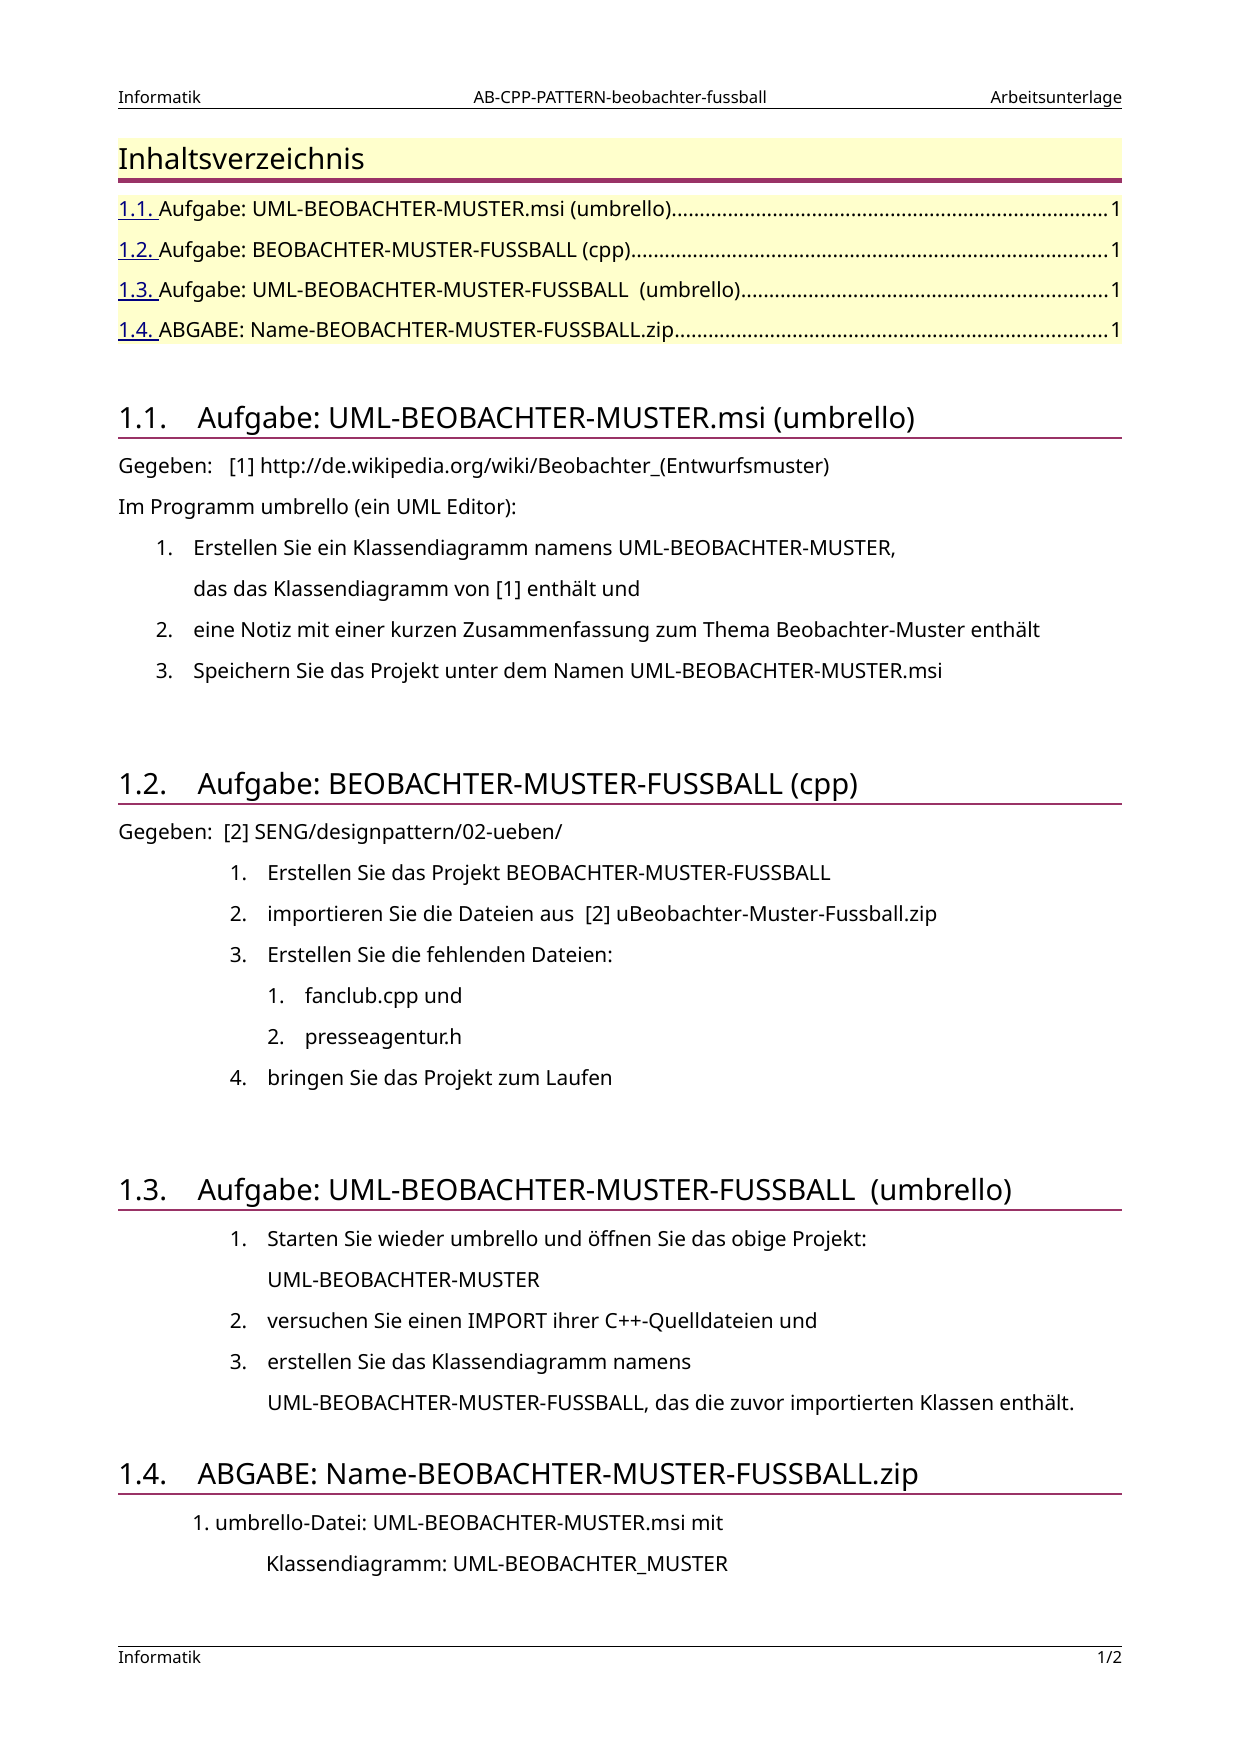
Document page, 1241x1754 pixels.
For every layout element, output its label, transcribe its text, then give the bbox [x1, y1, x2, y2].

list Erstellen Sie das Projekt BEOBACHTER-MUSTER-FUSSBALL [229, 858, 1122, 887]
subtitle Aufgabe: UML-BEOBACHTER-MUSTER-FUSSBALL (umbrello) [118, 1170, 1122, 1209]
list presseagentur.h [267, 1022, 1122, 1050]
text 1.3. Aufgabe: UML-BEOBACHTER-MUSTER-FUSSBALL (umbrello) 1 [118, 275, 1122, 303]
list UML-BEOBACHTER-MUSTER [229, 1265, 1122, 1293]
list erstellen Sie das Klassendiagramm namens [229, 1347, 1122, 1375]
text 1.1. Aufgabe: UML-BEOBACHTER-MUSTER.msi (umbrello) 1 [118, 194, 1122, 223]
text Gegeben: [2] SENG/designpattern/02-ueben/ [118, 817, 1122, 846]
list das das Klassendiagramm von [1] enthält und [156, 574, 1122, 603]
subtitle ABGABE: Name-BEOBACHTER-MUSTER-FUSSBALL.zip [118, 1454, 1122, 1493]
subtitle Aufgabe: BEOBACHTER-MUSTER-FUSSBALL (cpp) [118, 763, 1122, 803]
list Erstellen Sie ein Klassendiagramm namens UML-BEOBACHTER-MUSTER, [156, 533, 1122, 562]
text 1. umbrello-Datei: UML-BEOBACHTER-MUSTER.msi mit [118, 1508, 1122, 1536]
text Im Programm umbrello (ein UML Editor): [118, 492, 1122, 521]
text 1.4. ABGABE: Name-BEOBACHTER-MUSTER-FUSSBALL.zip 1 [118, 315, 1122, 344]
list UML-BEOBACHTER-MUSTER-FUSSBALL, das die zuvor importierten Klassen enthält. [229, 1388, 1122, 1416]
list fanclub.cpp und [267, 981, 1122, 1009]
list versuchen Sie einen IMPORT ihrer C++-Quelldateien und [229, 1306, 1122, 1334]
list Starten Sie wieder umbrello und öffnen Sie das obige Projekt: [229, 1224, 1122, 1252]
subtitle Aufgabe: UML-BEOBACHTER-MUSTER.msi (umbrello) [118, 397, 1122, 437]
text 1.2. Aufgabe: BEOBACHTER-MUSTER-FUSSBALL (cpp) 1 [118, 235, 1122, 263]
list Erstellen Sie die fehlenden Dateien: [229, 940, 1122, 968]
list eine Notiz mit einer kurzen Zusammenfassung zum Thema Beobachter-Muster enthält [156, 615, 1122, 643]
subtitle Inhaltsverzeichnis [118, 138, 1122, 178]
list importieren Sie die Dateien aus [2] uBeobachter-Muster-Fussball.zip [229, 899, 1122, 927]
list Speichern Sie das Projekt unter dem Namen UML-BEOBACHTER-MUSTER.msi [156, 656, 1122, 684]
text Gegeben: [1] http://de.wikipedia.org/wiki/Beobachter_(Entwurfsmuster) [118, 451, 1122, 480]
list bringen Sie das Projekt zum Laufen [229, 1063, 1122, 1091]
text Klassendiagramm: UML-BEOBACHTER_MUSTER [118, 1549, 1122, 1577]
